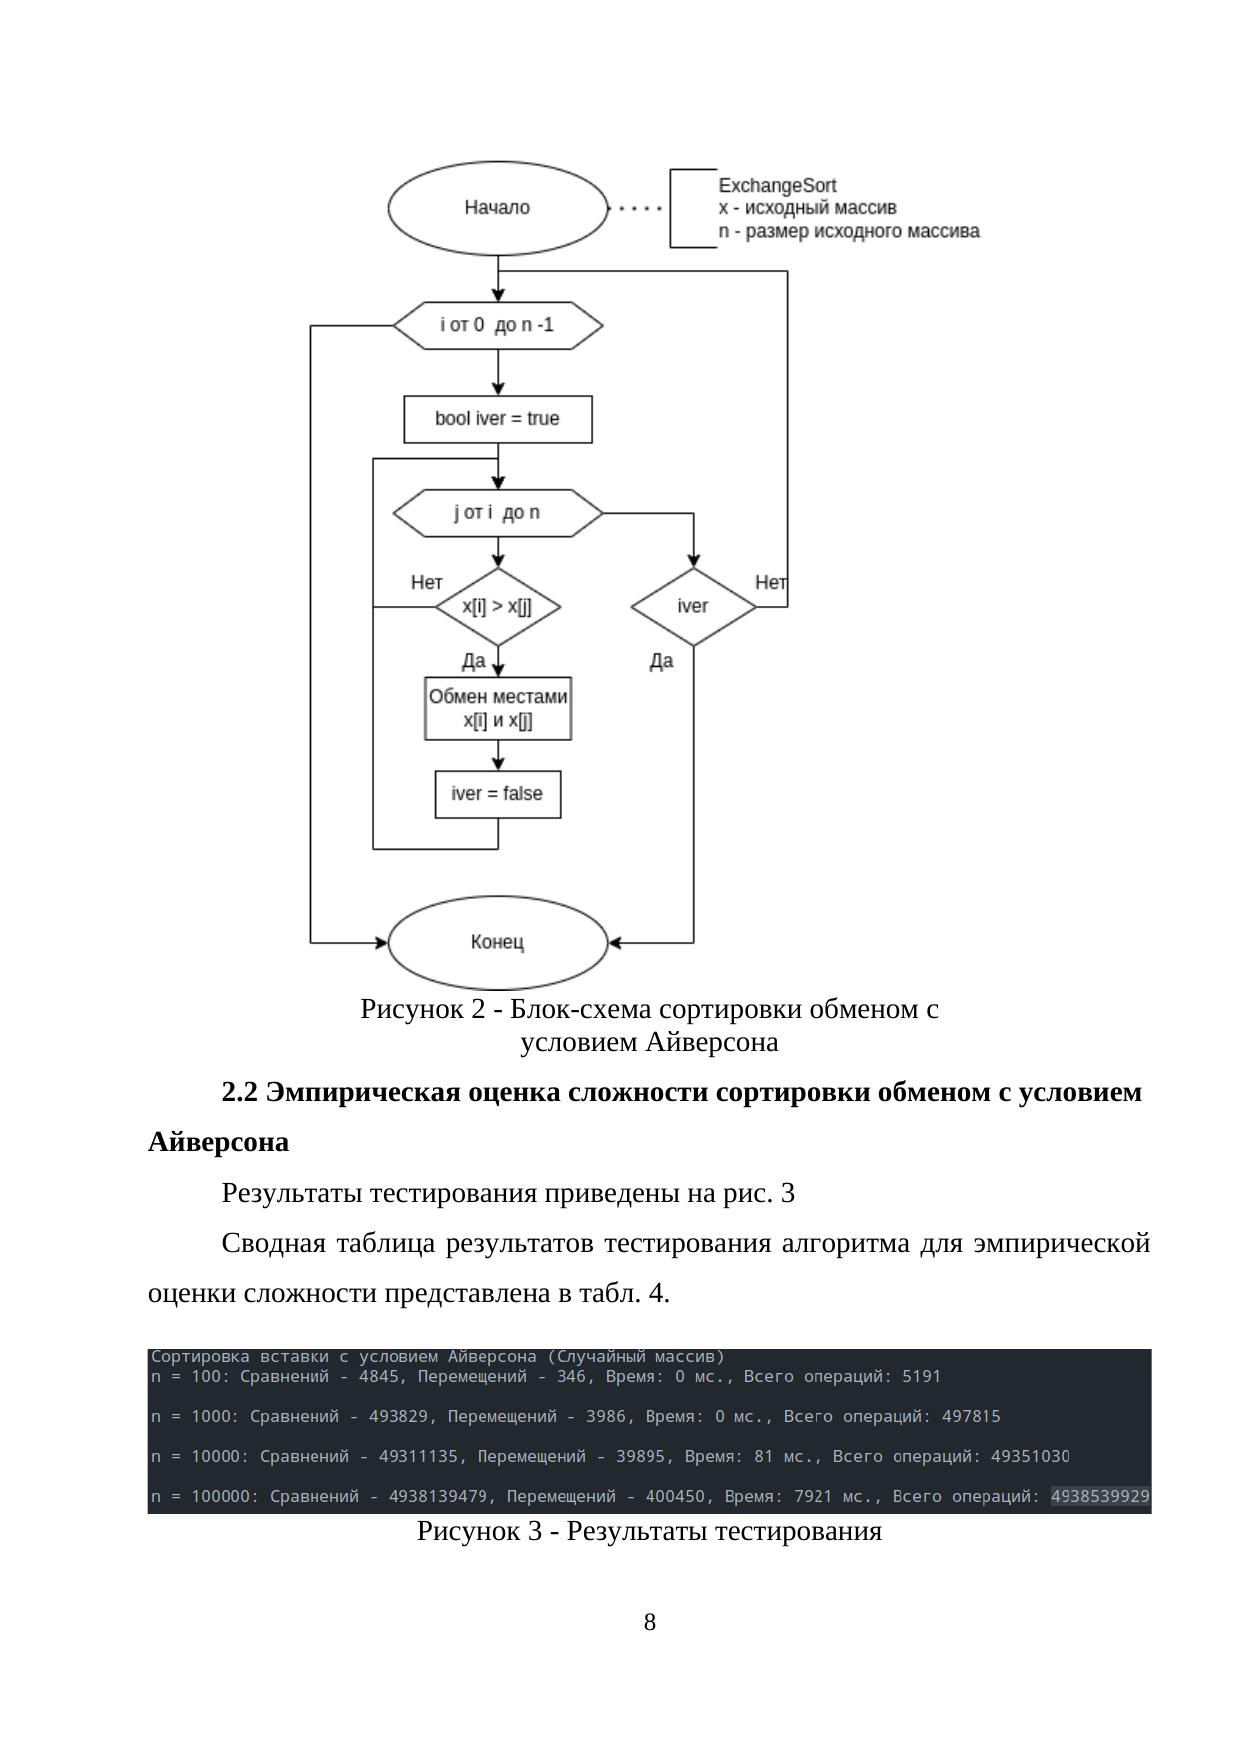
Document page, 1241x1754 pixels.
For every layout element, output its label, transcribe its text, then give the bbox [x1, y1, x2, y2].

text Сводная таблица результатов тестирования алгоритма для эмпирической оценки сложности представлена в табл. 4. [148, 1225, 1152, 1309]
picture [147, 1349, 1152, 1514]
text Результаты тестирования приведены на рис. 3 [148, 1175, 1152, 1208]
text 2.2 Эмпирическая оценка сложности сортировки обменом с условием Айверсона [148, 1074, 1152, 1158]
picture [299, 158, 1000, 991]
text Рисунок 2 - Блок-схема сортировки обменом с условием Айверсона [299, 991, 999, 1058]
text Рисунок 3 - Результаты тестирования [148, 1514, 1152, 1547]
